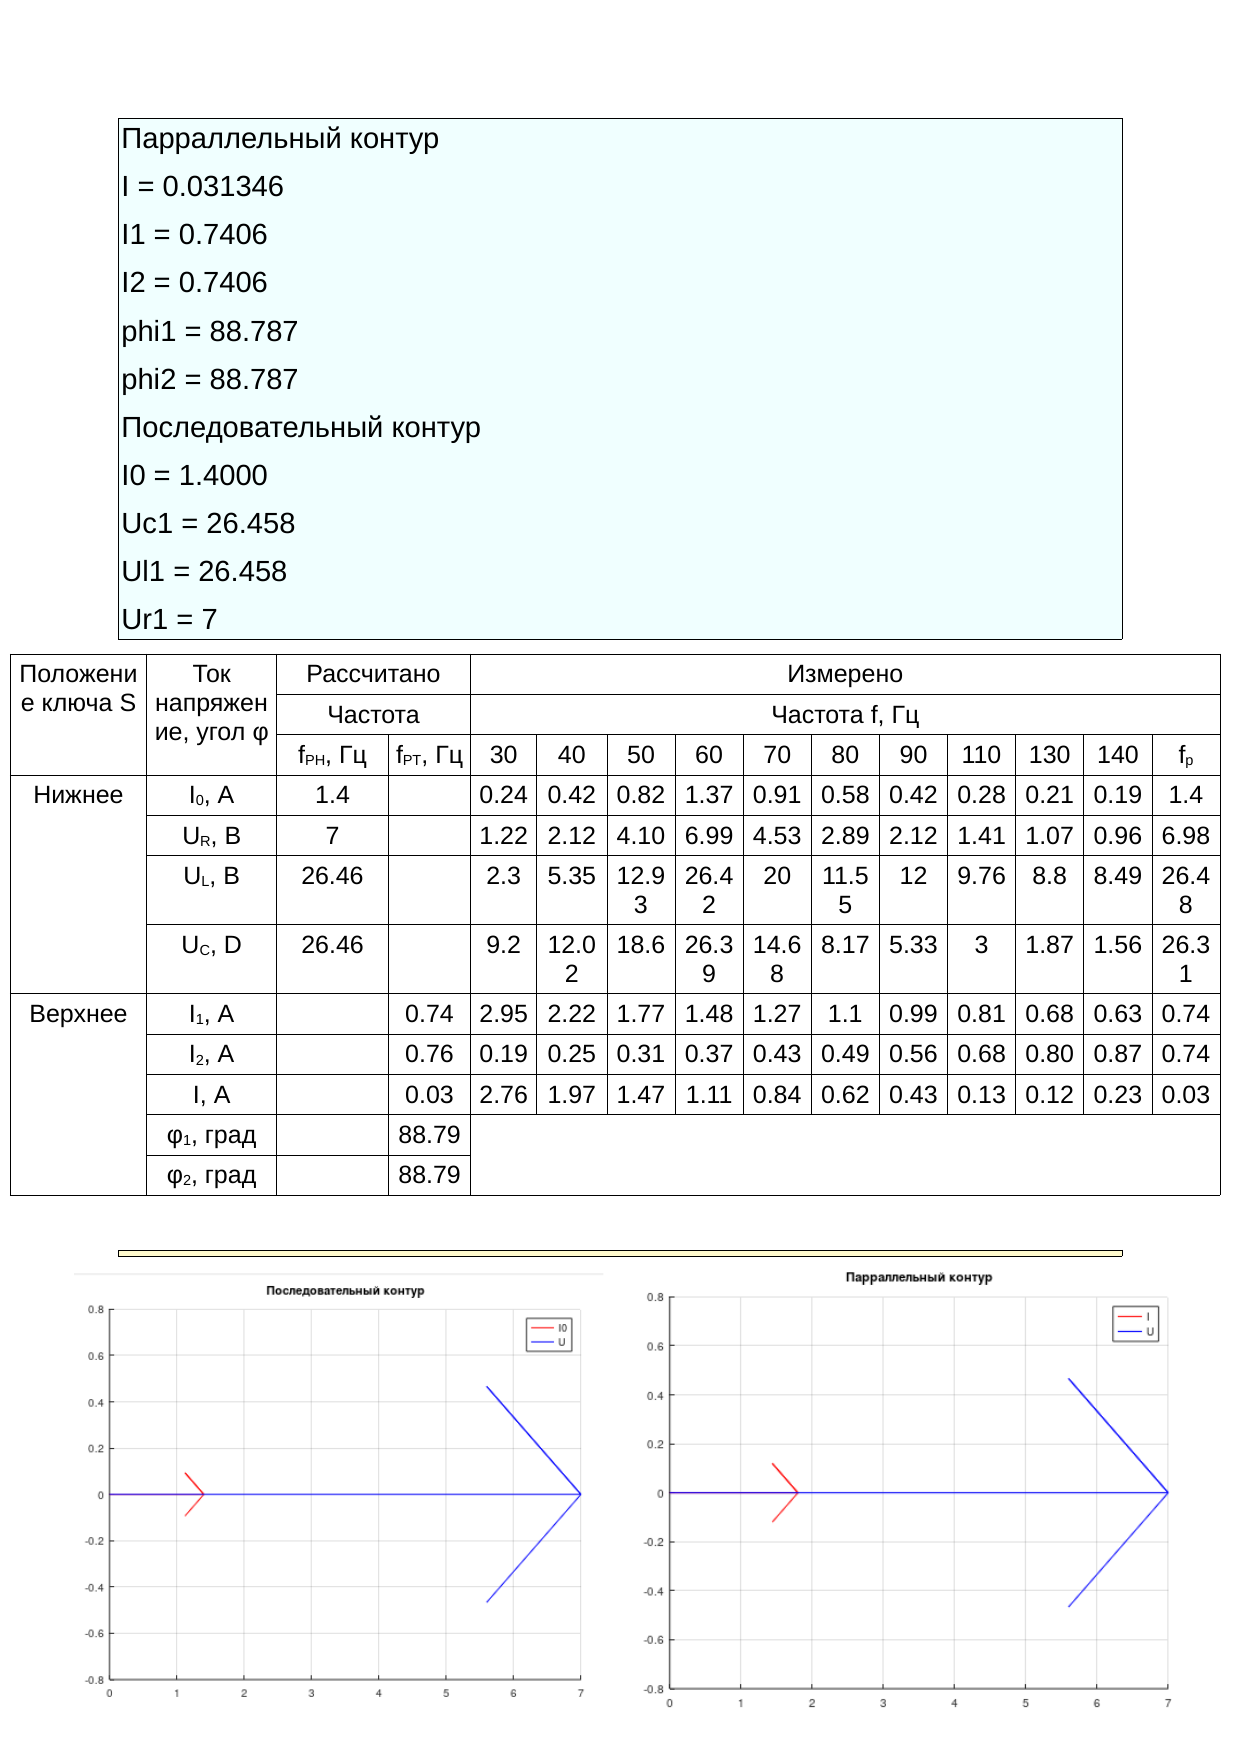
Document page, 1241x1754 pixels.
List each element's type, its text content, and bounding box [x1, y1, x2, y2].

table_cell 8.8 [1016, 856, 1083, 924]
table_cell 0.42 [880, 776, 947, 815]
table_cell 0.21 [1016, 776, 1083, 815]
table_cell 140 [1084, 735, 1152, 774]
text phi1 = 88.787 [119, 311, 1122, 347]
table_cell 14.68 [744, 925, 811, 993]
table_cell Частота [277, 695, 470, 734]
table_cell 0.74 [1153, 1035, 1220, 1074]
table_cell 88.79 [389, 1156, 470, 1195]
table_cell 0.81 [948, 994, 1015, 1033]
table_cell 3 [948, 925, 1015, 993]
text I = 0.031346 [119, 166, 1122, 203]
table_cell I2, А [147, 1035, 276, 1074]
table_cell 0.49 [812, 1035, 879, 1074]
table_cell 4.10 [608, 816, 675, 855]
text Парраллельный контур [119, 119, 1122, 155]
table_cell 1.41 [948, 816, 1015, 855]
table_cell 0.68 [1016, 994, 1083, 1033]
table_cell 0.74 [1153, 994, 1220, 1033]
table_cell UL, В [147, 856, 276, 924]
table_cell 26.39 [676, 925, 743, 993]
table_cell 12.93 [608, 856, 675, 924]
text Последовательный контур [119, 407, 1122, 443]
table_cell 18.6 [608, 925, 675, 993]
table_cell 0.87 [1084, 1035, 1152, 1074]
table_cell 26.31 [1153, 925, 1220, 993]
table_cell 5.33 [880, 925, 947, 993]
table_cell φ2, град [147, 1156, 276, 1195]
table_cell 40 [537, 735, 607, 774]
table_cell 0.28 [948, 776, 1015, 815]
table_cell 0.96 [1084, 816, 1152, 855]
table_cell 7 [277, 816, 388, 855]
table_cell 6.98 [1153, 816, 1220, 855]
table_cell Нижнее [11, 776, 146, 993]
table_cell 1.48 [676, 994, 743, 1033]
table_header Положение ключа S [11, 655, 146, 774]
table_cell 0.43 [744, 1035, 811, 1074]
table_cell 90 [880, 735, 947, 774]
table_cell [277, 1156, 388, 1195]
table_cell [277, 1075, 388, 1114]
table_cell 0.24 [471, 776, 536, 815]
text Ul1 = 26.458 [119, 551, 1122, 588]
table_cell 0.25 [537, 1035, 607, 1074]
table_cell 26.46 [277, 925, 388, 993]
table_cell fPT, Гц [389, 735, 470, 774]
table_cell 0.23 [1084, 1075, 1152, 1114]
table_cell [389, 925, 470, 993]
table_cell 26.42 [676, 856, 743, 924]
table_cell 20 [744, 856, 811, 924]
table_cell 70 [744, 735, 811, 774]
table_cell 0.58 [812, 776, 879, 815]
table_cell 88.79 [389, 1115, 470, 1154]
table_cell 1.1 [812, 994, 879, 1033]
table_cell fPH, Гц [277, 735, 388, 774]
table_cell 0.03 [389, 1075, 470, 1114]
table_cell [389, 856, 470, 924]
table_cell 26.46 [277, 856, 388, 924]
picture [631, 1262, 1211, 1729]
table_cell [277, 1115, 388, 1154]
table_cell 0.84 [744, 1075, 811, 1114]
table_cell I0, А [147, 776, 276, 815]
table_cell 1.47 [608, 1075, 675, 1114]
table_cell 1.07 [1016, 816, 1083, 855]
table_cell 2.22 [537, 994, 607, 1033]
table_cell fp [1153, 735, 1220, 774]
table_cell 1.77 [608, 994, 675, 1033]
table_cell 0.19 [1084, 776, 1152, 815]
table_cell 0.68 [948, 1035, 1015, 1074]
table_cell 2.89 [812, 816, 879, 855]
table_cell 0.63 [1084, 994, 1152, 1033]
table_cell [389, 816, 470, 855]
table_cell 9.2 [471, 925, 536, 993]
table_cell 0.19 [471, 1035, 536, 1074]
table_cell 80 [812, 735, 879, 774]
table_cell 26.48 [1153, 856, 1220, 924]
table_cell UR, В [147, 816, 276, 855]
table_cell 12.02 [537, 925, 607, 993]
text Uc1 = 26.458 [119, 503, 1122, 540]
table_cell 0.80 [1016, 1035, 1083, 1074]
table_cell 1.11 [676, 1075, 743, 1114]
table_cell [471, 1115, 1220, 1195]
table_cell 2.76 [471, 1075, 536, 1114]
table_cell 0.91 [744, 776, 811, 815]
table_cell 0.99 [880, 994, 947, 1033]
table_header Ток напряжение, угол φ [147, 655, 276, 774]
table_cell 1.87 [1016, 925, 1083, 993]
table_cell 0.76 [389, 1035, 470, 1074]
table_cell 130 [1016, 735, 1083, 774]
table_cell 0.62 [812, 1075, 879, 1114]
table_cell 0.43 [880, 1075, 947, 1114]
table_cell 0.42 [537, 776, 607, 815]
table_cell 1.4 [277, 776, 388, 815]
table_cell 2.12 [537, 816, 607, 855]
table_cell [389, 776, 470, 815]
picture [74, 1273, 604, 1722]
table_cell 2.95 [471, 994, 536, 1033]
text I0 = 1.4000 [119, 455, 1122, 492]
table_header Измерено [471, 655, 1220, 694]
table_cell [277, 1035, 388, 1074]
table_cell 0.03 [1153, 1075, 1220, 1114]
text [119, 1251, 1122, 1256]
table_cell Частота f, Гц [471, 695, 1220, 734]
table_cell 110 [948, 735, 1015, 774]
table_cell 2.3 [471, 856, 536, 924]
table_cell 0.37 [676, 1035, 743, 1074]
table_cell 2.12 [880, 816, 947, 855]
table_cell 0.31 [608, 1035, 675, 1074]
table_cell 4.53 [744, 816, 811, 855]
table_cell I1, А [147, 994, 276, 1033]
table_cell 11.55 [812, 856, 879, 924]
table_cell 1.22 [471, 816, 536, 855]
table_cell 5.35 [537, 856, 607, 924]
table_cell 1.4 [1153, 776, 1220, 815]
table_cell I, А [147, 1075, 276, 1114]
table_cell 6.99 [676, 816, 743, 855]
text Ur1 = 7 [119, 599, 1122, 639]
table_cell 0.13 [948, 1075, 1015, 1114]
table_cell φ1, град [147, 1115, 276, 1154]
table_cell 8.49 [1084, 856, 1152, 924]
table_cell 60 [676, 735, 743, 774]
table_cell 0.82 [608, 776, 675, 815]
text I2 = 0.7406 [119, 262, 1122, 299]
table_cell [277, 994, 388, 1033]
table_cell 8.17 [812, 925, 879, 993]
table_cell 1.27 [744, 994, 811, 1033]
table_cell 1.97 [537, 1075, 607, 1114]
table_cell 1.37 [676, 776, 743, 815]
table_cell UC, D [147, 925, 276, 993]
table_cell 50 [608, 735, 675, 774]
table_cell 12 [880, 856, 947, 924]
table_cell 0.12 [1016, 1075, 1083, 1114]
table_cell 30 [471, 735, 536, 774]
text I1 = 0.7406 [119, 214, 1122, 251]
table_cell 0.74 [389, 994, 470, 1033]
table_cell Верхнее [11, 994, 146, 1195]
text phi2 = 88.787 [119, 359, 1122, 395]
table_cell 1.56 [1084, 925, 1152, 993]
table_cell 0.56 [880, 1035, 947, 1074]
table_header Рассчитано [277, 655, 470, 694]
table_cell 9.76 [948, 856, 1015, 924]
